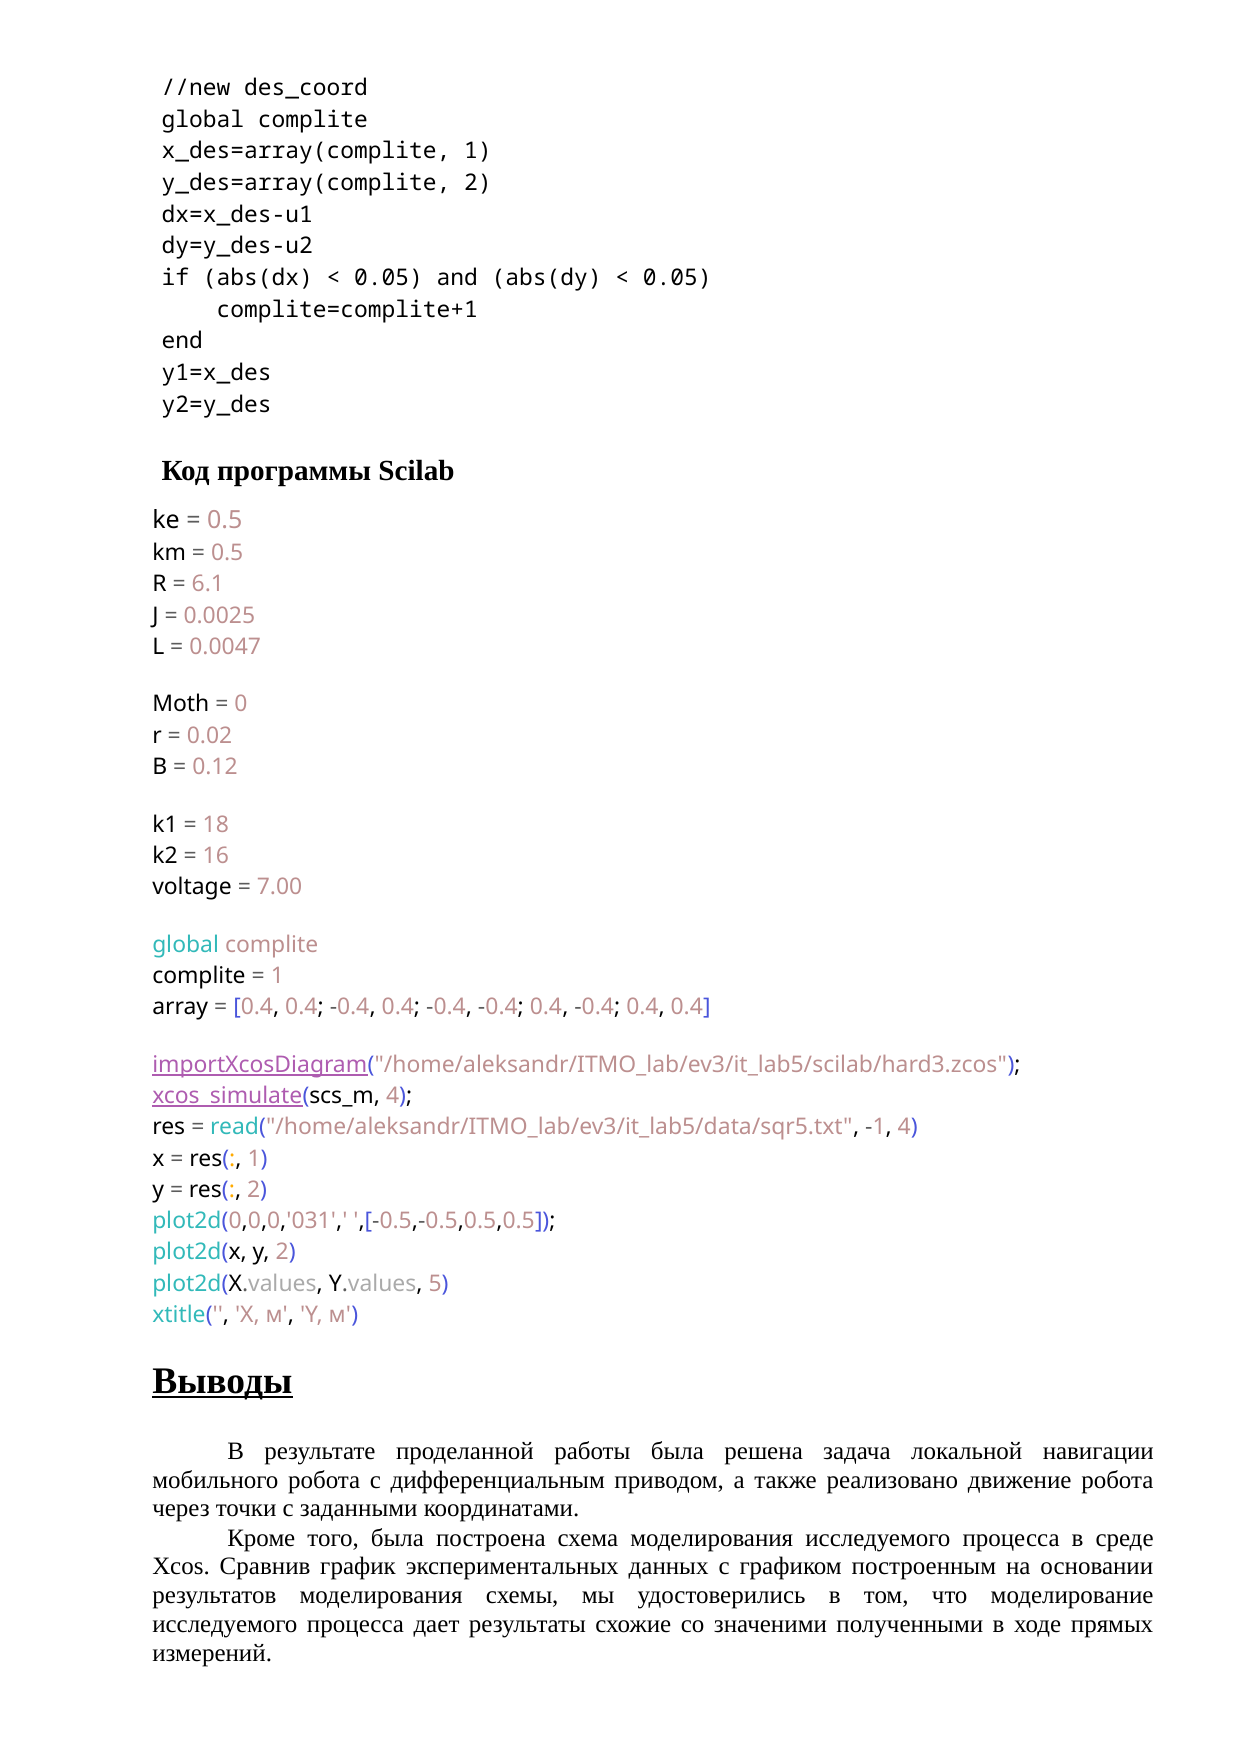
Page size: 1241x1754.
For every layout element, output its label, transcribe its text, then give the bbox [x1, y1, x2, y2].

text Кроме того, была построена схема моделирования исследуемого процесса в среде Xcos. Сравнив график экспериментальных данных с графиком построенным на основании результатов моделирования схемы, мы удостоверились в том, что моделирование исследуемого процесса дает результаты схожие со значеними полученными в ходе прямых измерений. [152, 1523, 1154, 1666]
text complite = 1 [152, 959, 1194, 990]
text Выводы [77, 1358, 1194, 1402]
text y_des=array(complite, 2) [161, 166, 1194, 197]
text R = 6.1 [152, 567, 1194, 598]
text ke = 0.5 [152, 502, 1194, 536]
text xcos_simulate(scs_m, 4); [152, 1079, 1194, 1110]
text x = res(:, 1) [152, 1141, 1194, 1173]
text r = 0.02 [152, 719, 1194, 750]
text y2=y_des [161, 387, 1194, 419]
text array = [0.4, 0.4; -0.4, 0.4; -0.4, -0.4; 0.4, -0.4; 0.4, 0.4] [152, 990, 1194, 1021]
text Код программы Scilab [161, 453, 1194, 487]
text complite=complite+1 [161, 292, 1194, 324]
text //new des_coord [161, 71, 1194, 102]
text plot2d(x, y, 2) [152, 1235, 1194, 1266]
text importXcosDiagram("/home/aleksandr/ITMO_lab/ev3/it_lab5/scilab/hard3.zcos"); [152, 1048, 1194, 1079]
text В результате проделанной работы была решена задача локальной навигации мобильного робота с дифференциальным приводом, а также реализовано движение робота через точки с заданными координатами. [152, 1436, 1154, 1522]
text y = res(:, 2) [152, 1173, 1194, 1204]
text k2 = 16 [152, 839, 1194, 870]
text global complite [152, 928, 1194, 959]
text xtitle('', 'X, м', 'Y, м') [152, 1298, 1194, 1329]
text B = 0.12 [152, 750, 1194, 781]
text dy=y_des-u2 [161, 229, 1194, 260]
text Moth = 0 [152, 687, 1194, 719]
text L = 0.0047 [152, 630, 1194, 661]
text global complite [161, 102, 1194, 134]
text voltage = 7.00 [152, 870, 1194, 901]
text res = read("/home/aleksandr/ITMO_lab/ev3/it_lab5/data/sqr5.txt", -1, 4) [152, 1110, 1194, 1141]
text end [161, 324, 1194, 355]
text if (abs(dx) < 0.05) and (abs(dy) < 0.05) [161, 261, 1194, 292]
text plot2d(0,0,0,'031',' ',[-0.5,-0.5,0.5,0.5]); [152, 1204, 1194, 1235]
text plot2d(X.values, Y.values, 5) [152, 1266, 1194, 1298]
text dx=x_des-u1 [161, 197, 1194, 229]
text k1 = 18 [152, 807, 1194, 839]
text J = 0.0025 [152, 598, 1194, 630]
text km = 0.5 [152, 536, 1194, 567]
text x_des=array(complite, 1) [161, 134, 1194, 165]
text y1=x_des [161, 356, 1194, 387]
